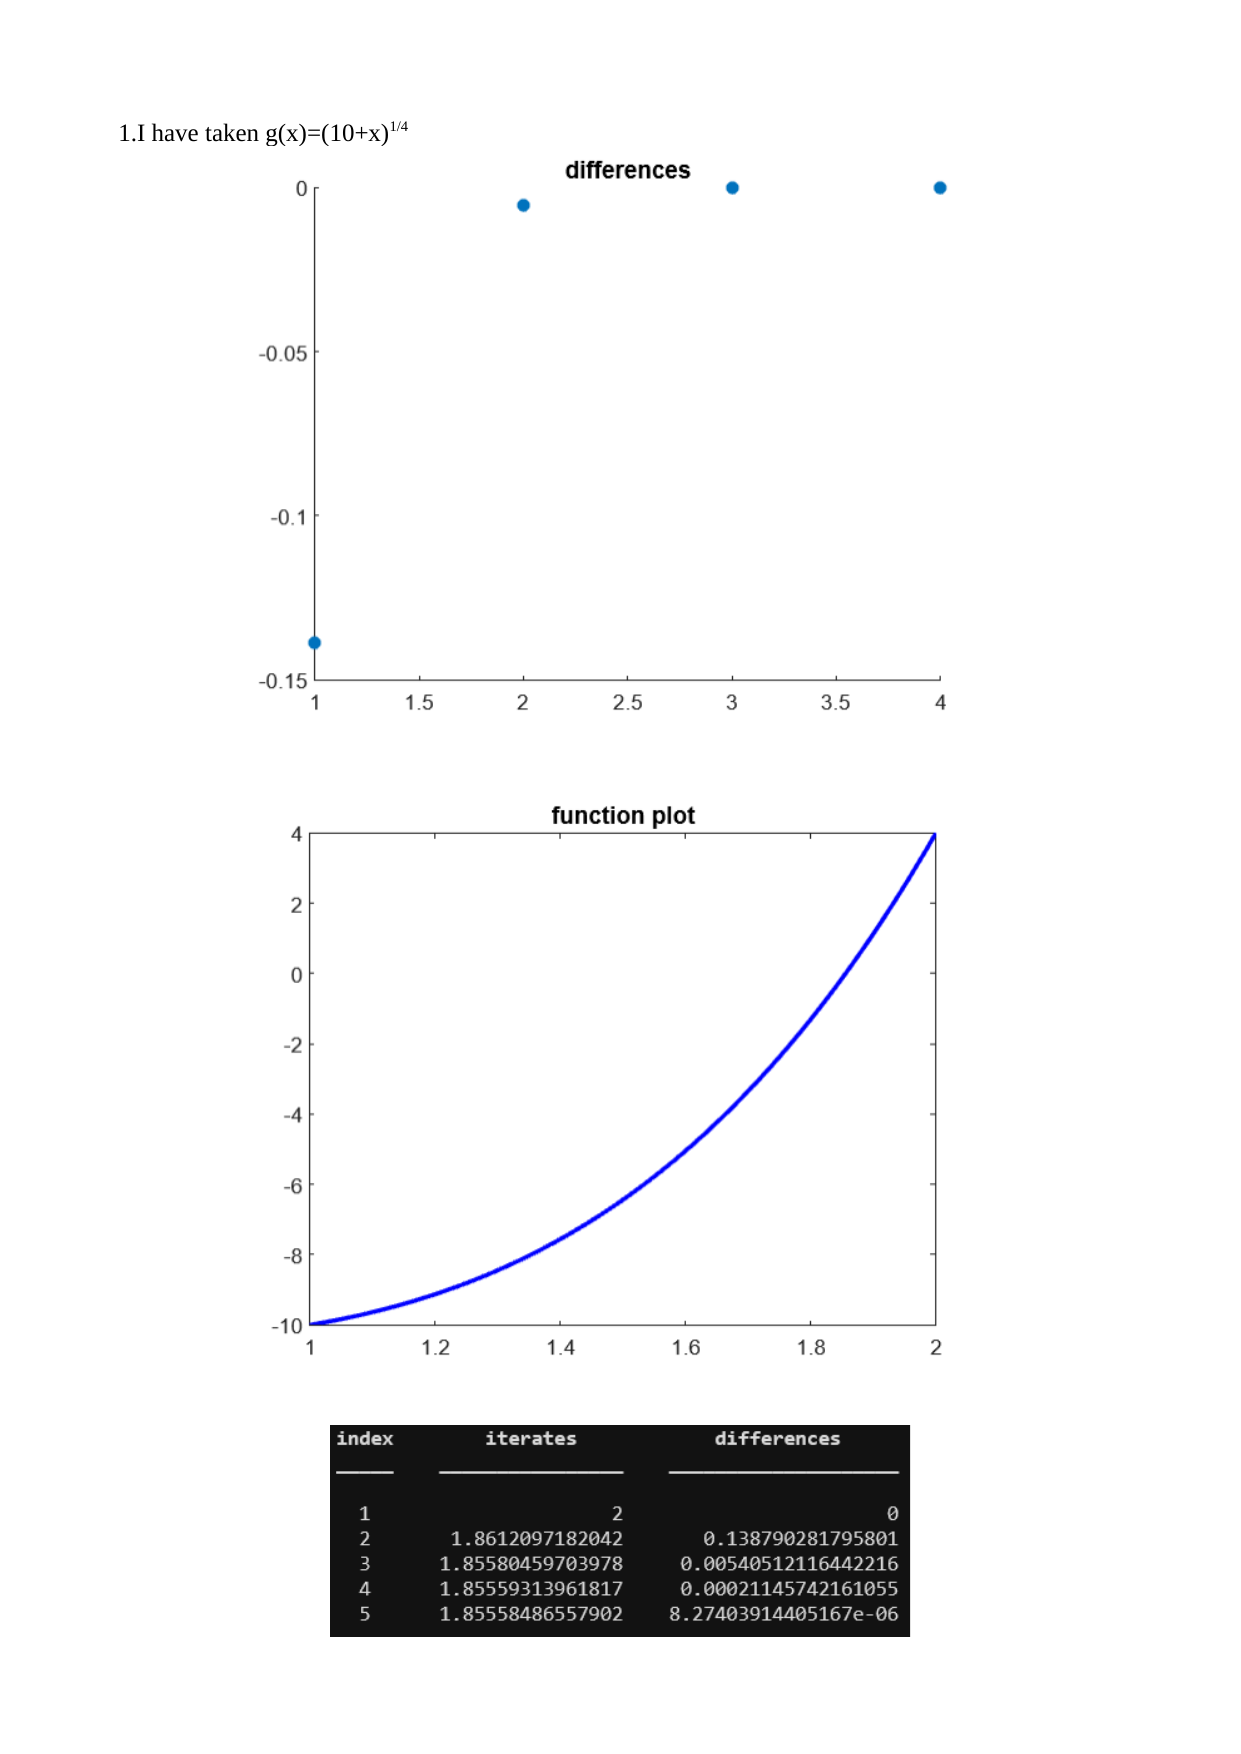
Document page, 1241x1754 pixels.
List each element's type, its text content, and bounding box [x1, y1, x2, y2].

picture [254, 799, 964, 1381]
text 1.I have taken g(x)=(10+x)1/4 [118, 118, 1122, 147]
picture [234, 146, 1006, 736]
picture [330, 1425, 911, 1637]
